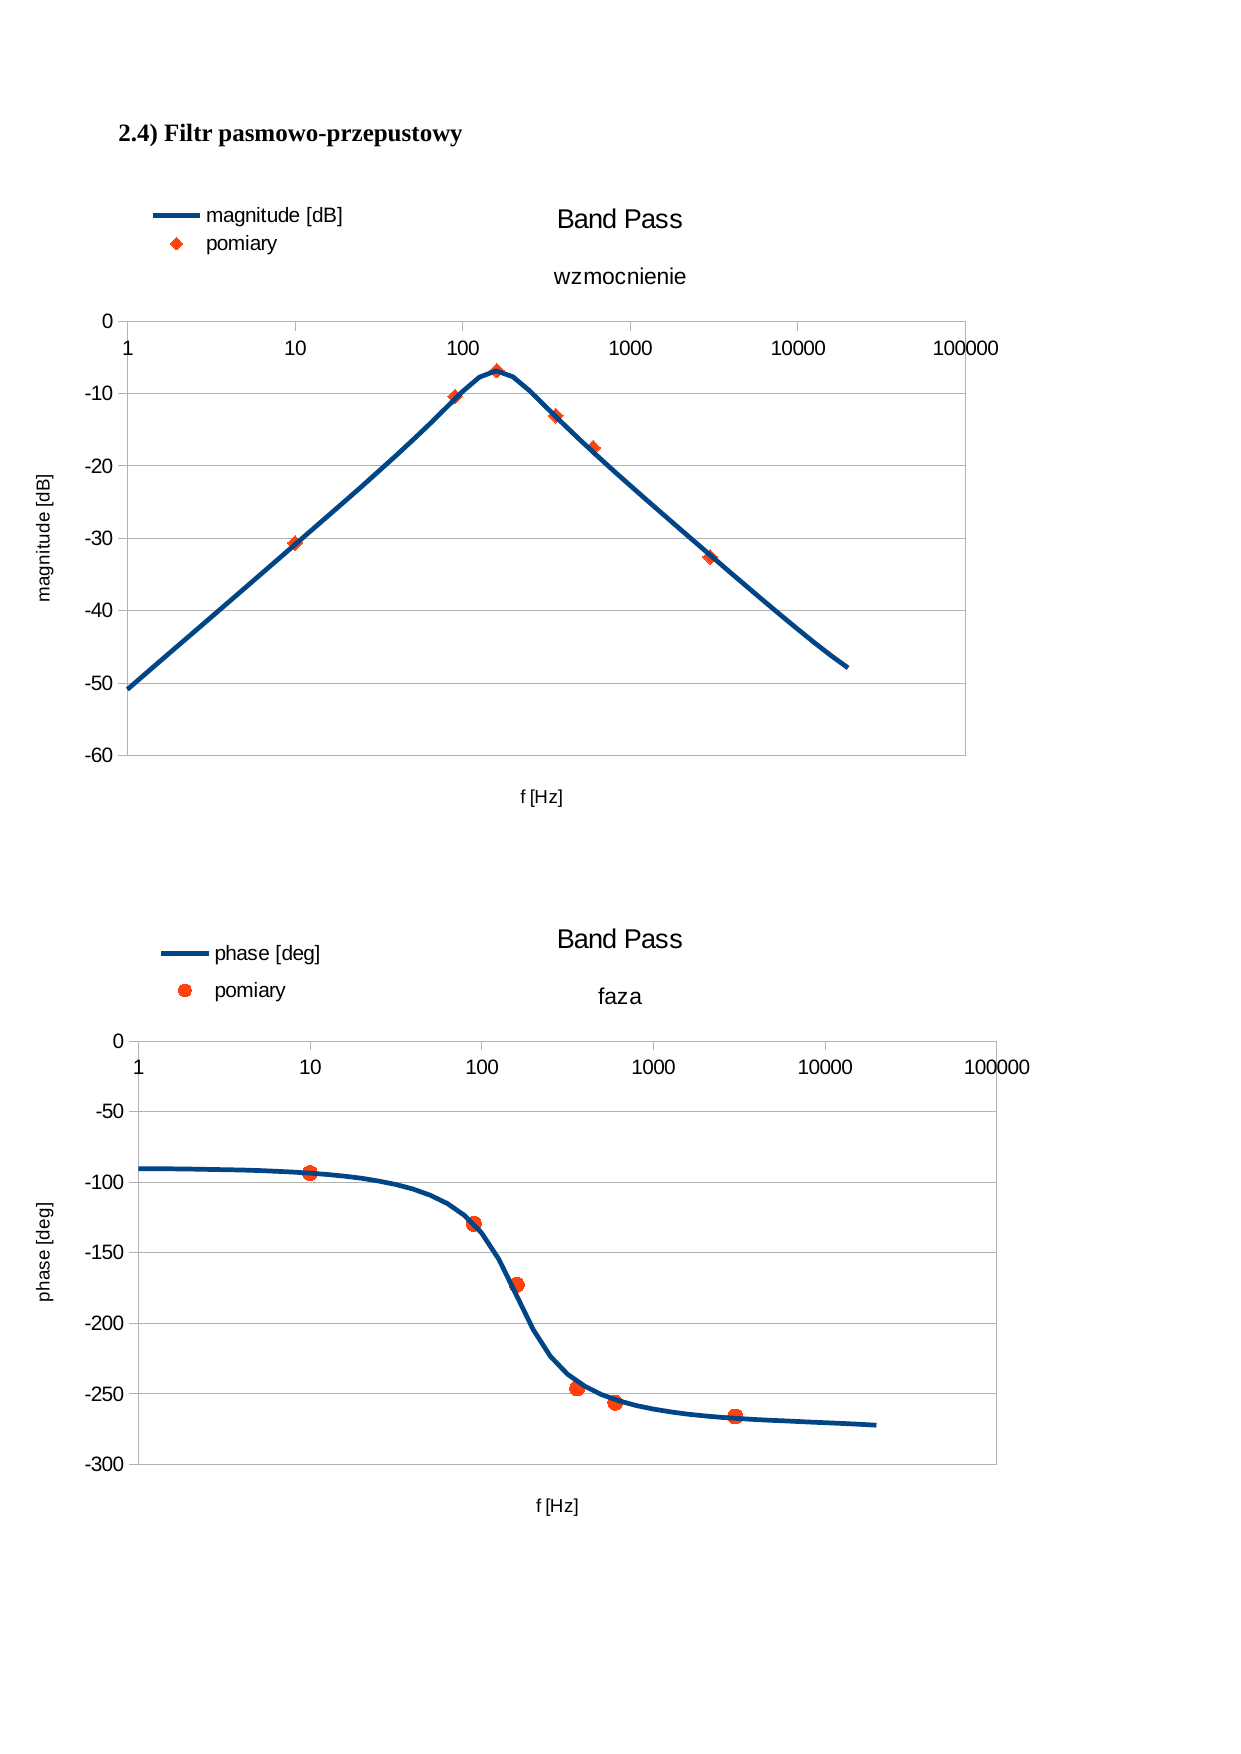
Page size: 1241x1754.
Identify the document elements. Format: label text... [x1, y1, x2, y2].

text 2.4) Filtr pasmowo-przepustowy [118, 118, 1122, 147]
